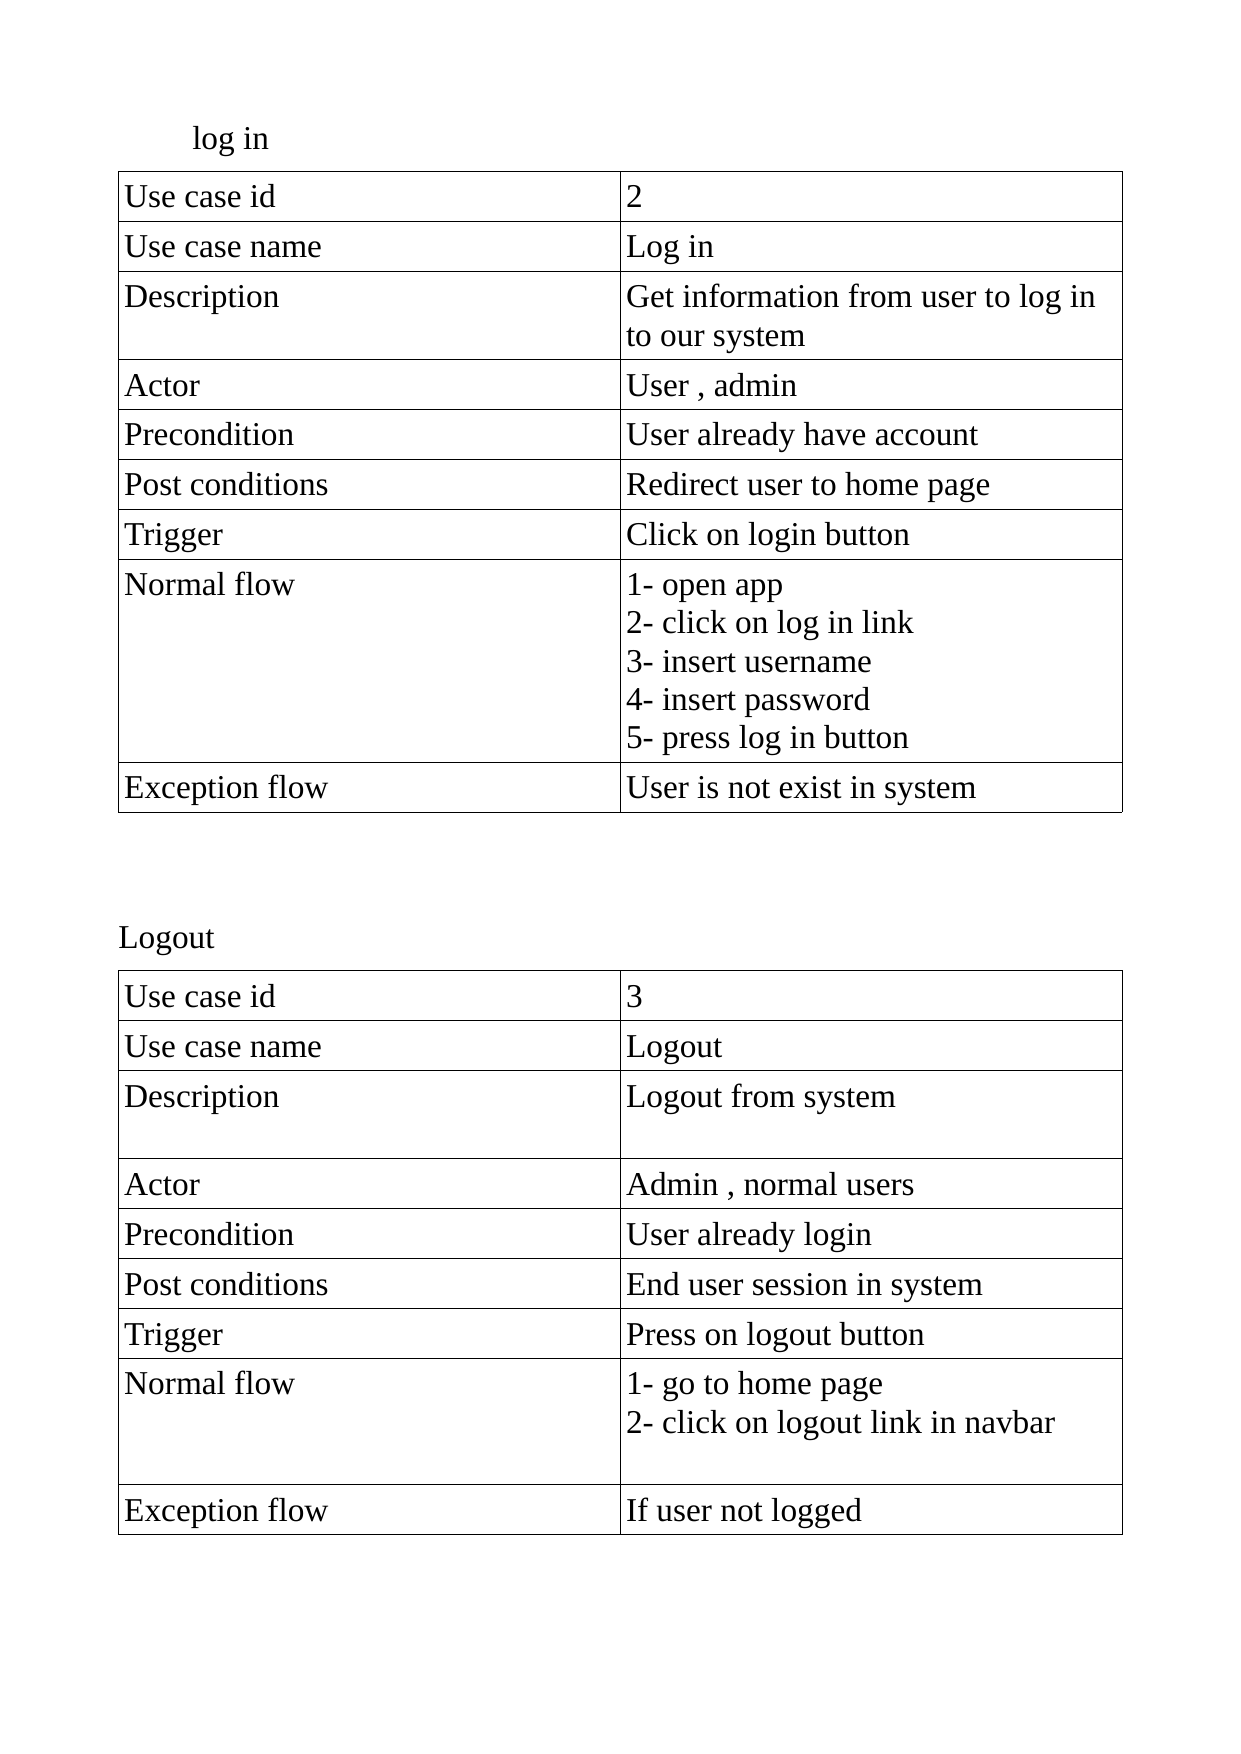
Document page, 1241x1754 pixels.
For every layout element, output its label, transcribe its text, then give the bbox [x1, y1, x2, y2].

text log in [118, 118, 1122, 156]
table_cell Actor [119, 360, 620, 409]
table_cell Normal flow [119, 1359, 620, 1484]
table_cell Admin , normal users [621, 1159, 1122, 1208]
table_cell Post conditions [119, 460, 620, 509]
table_cell Exception flow [119, 1485, 620, 1534]
table_header Use case id [119, 172, 620, 221]
table_cell User is not exist in system [621, 763, 1122, 812]
table_cell User , admin [621, 360, 1122, 409]
table_cell Redirect user to home page [621, 460, 1122, 509]
table_cell Log in [621, 222, 1122, 271]
table_header 2 [621, 172, 1122, 221]
table_cell Logout [621, 1021, 1122, 1070]
table_cell Description [119, 272, 620, 359]
table_cell User already login [621, 1209, 1122, 1258]
table_header 3 [621, 971, 1122, 1020]
table_cell Exception flow [119, 763, 620, 812]
text Logout [118, 917, 1122, 956]
table_header Use case id [119, 971, 620, 1020]
table_cell Click on login button [621, 510, 1122, 558]
table_cell Logout from system [621, 1071, 1122, 1158]
table_cell Description [119, 1071, 620, 1158]
table_cell Use case name [119, 1021, 620, 1070]
table_cell Get information from user to log in to our system [621, 272, 1122, 359]
table_cell Press on logout button [621, 1309, 1122, 1358]
table_cell Precondition [119, 1209, 620, 1258]
table_cell 1- go to home page 2- click on logout link in navbar [621, 1359, 1122, 1484]
table_cell Post conditions [119, 1259, 620, 1308]
table_cell Trigger [119, 510, 620, 558]
table_cell User already have account [621, 410, 1122, 459]
table_cell Precondition [119, 410, 620, 459]
table_cell If user not logged [621, 1485, 1122, 1534]
table_cell 1- open app 2- click on log in link 3- insert username 4- insert password 5- press log in button [621, 560, 1122, 762]
table_cell End user session in system [621, 1259, 1122, 1308]
table_cell Actor [119, 1159, 620, 1208]
table_cell Use case name [119, 222, 620, 271]
table_cell Trigger [119, 1309, 620, 1358]
table_cell Normal flow [119, 560, 620, 762]
